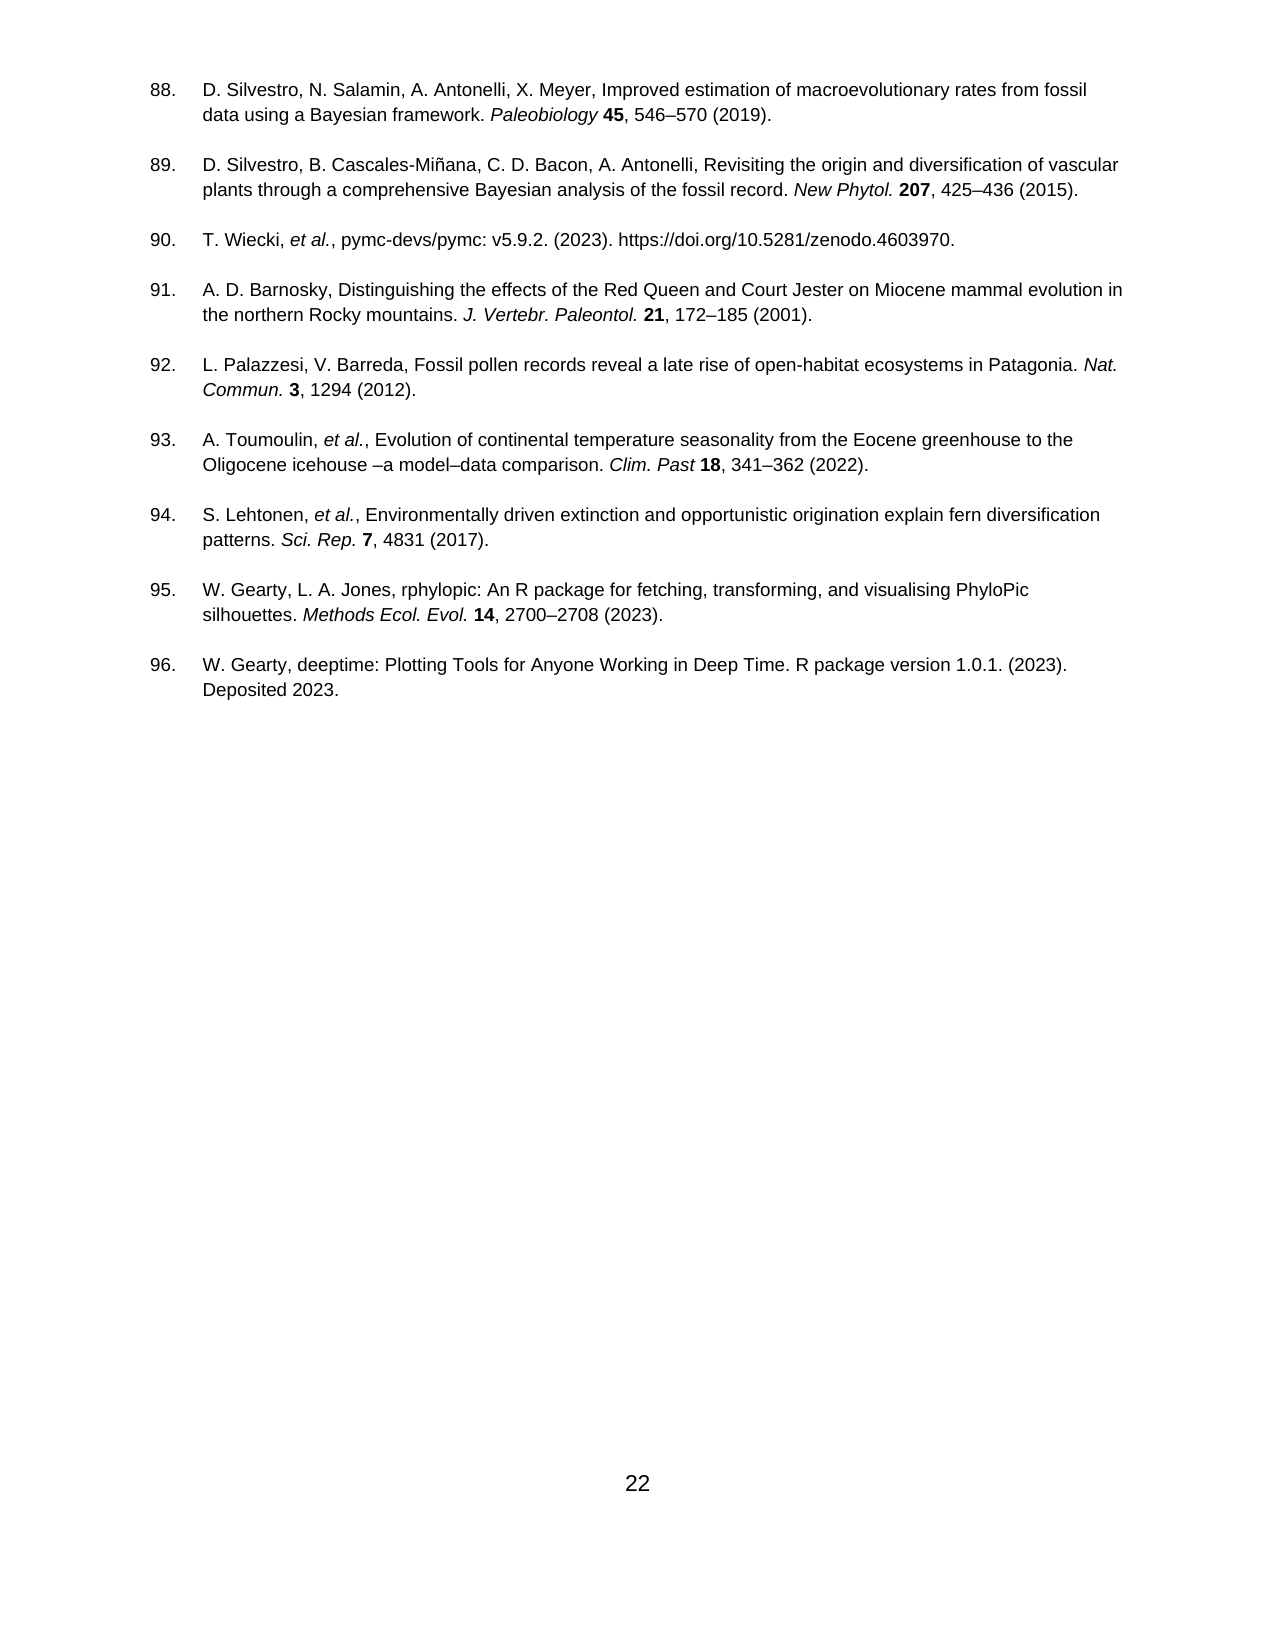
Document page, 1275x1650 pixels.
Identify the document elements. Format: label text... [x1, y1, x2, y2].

text 94. S. Lehtonen, et al., Environmentally driven extinction and opportunistic origination explain fern diversification patterns. Sci. Rep. 7, 4831 (2017). [150, 500, 1125, 550]
text 92. L. Palazzesi, V. Barreda, Fossil pollen records reveal a late rise of open-habitat ecosystems in Patagonia. Nat. Commun. 3, 1294 (2012). [150, 350, 1125, 400]
text 93. A. Toumoulin, et al., Evolution of continental temperature seasonality from the Eocene greenhouse to the Oligocene icehouse –a model–data comparison. Clim. Past 18, 341–362 (2022). [150, 425, 1125, 475]
text 95. W. Gearty, L. A. Jones, rphylopic: An R package for fetching, transforming, and visualising PhyloPic silhouettes. Methods Ecol. Evol. 14, 2700–2708 (2023). [150, 575, 1125, 625]
text 91. A. D. Barnosky, Distinguishing the effects of the Red Queen and Court Jester on Miocene mammal evolution in the northern Rocky mountains. J. Vertebr. Paleontol. 21, 172–185 (2001). [150, 275, 1125, 325]
text 90. T. Wiecki, et al., pymc-devs/pymc: v5.9.2. (2023). https://doi.org/10.5281/zenodo.4603970. [150, 225, 1125, 250]
text 88. D. Silvestro, N. Salamin, A. Antonelli, X. Meyer, Improved estimation of macroevolutionary rates from fossil data using a Bayesian framework. Paleobiology 45, 546–570 (2019). [150, 75, 1125, 125]
text 96. W. Gearty, deeptime: Plotting Tools for Anyone Working in Deep Time. R package version 1.0.1. (2023). Deposited 2023. [150, 650, 1125, 700]
text 89. D. Silvestro, B. Cascales-Miñana, C. D. Bacon, A. Antonelli, Revisiting the origin and diversification of vascular plants through a comprehensive Bayesian analysis of the fossil record. New Phytol. 207, 425–436 (2015). [150, 150, 1125, 200]
